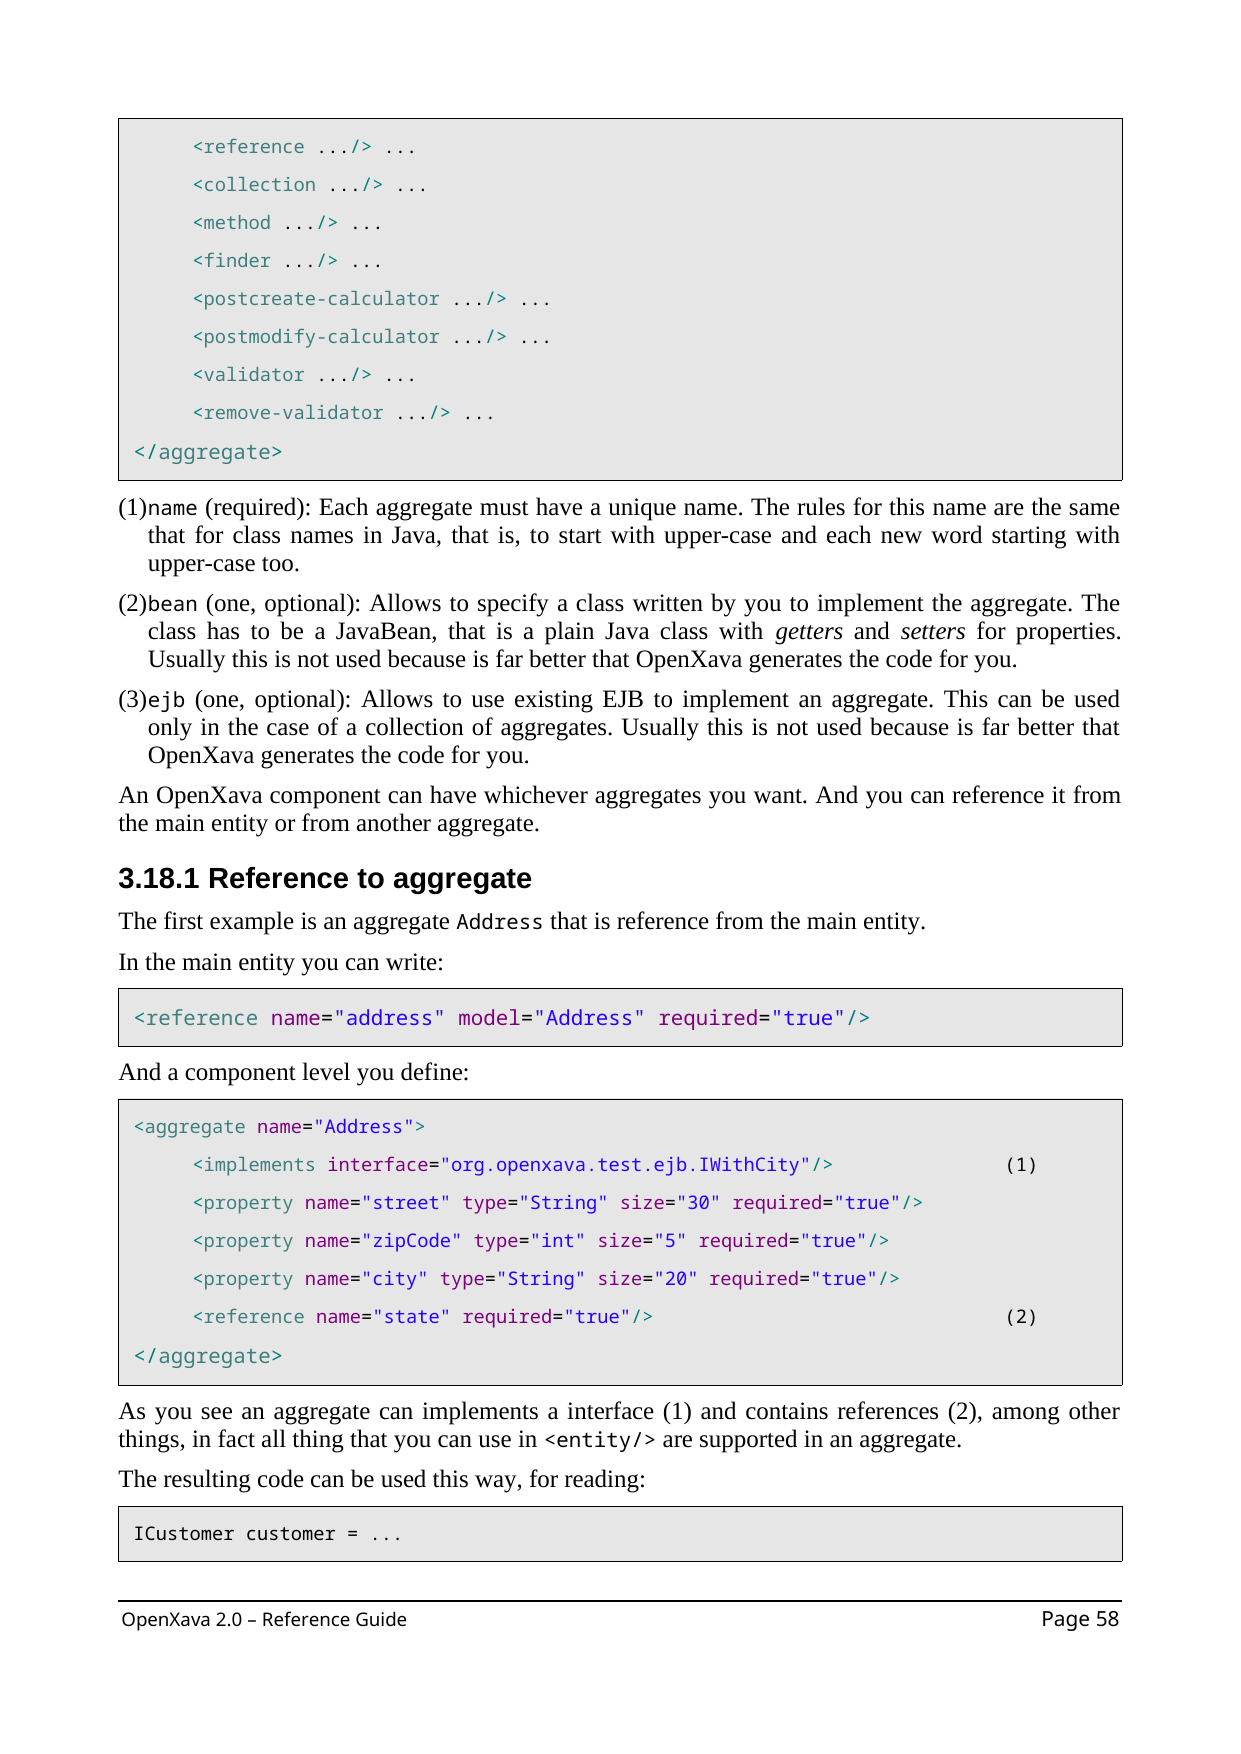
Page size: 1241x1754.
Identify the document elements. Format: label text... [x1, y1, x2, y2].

text <reference name="state" required="true"/> (2) [119, 1289, 1122, 1327]
text An OpenXava component can have whichever aggregates you want. And you can reference it from the main entity or from another aggregate. [118, 781, 1122, 837]
text ICustomer customer = ... [119, 1507, 1122, 1561]
text <implements interface="org.openxava.test.ejb.IWithCity"/> (1) [119, 1137, 1122, 1174]
text <property name="street" type="String" size="30" required="true"/> [119, 1174, 1122, 1213]
list ejb (one, optional): Allows to use existing EJB to implement an aggregate. This can be used only in the case of a collection of aggregates. Usually this is not used because is far better that OpenXava generates the code for you. [118, 685, 1122, 769]
text <property name="zipCode" type="int" size="5" required="true"/> [119, 1213, 1122, 1251]
text The resulting code can be used this way, for reading: [118, 1466, 1122, 1493]
text <reference name="address" model="Address" required="true"/> [119, 989, 1122, 1046]
text <property name="city" type="String" size="20" required="true"/> [119, 1251, 1122, 1289]
text <reference .../> ... [119, 119, 1122, 156]
text The first example is an aggregate Address that is reference from the main entity. [118, 907, 1122, 935]
subtitle Reference to aggregate [118, 862, 1122, 894]
text And a component level you define: [118, 1058, 1122, 1086]
list bean (one, optional): Allows to specify a class written by you to implement the aggregate. The class has to be a JavaBean, that is a plain Java class with getters and setters for properties. Usually this is not used because is far better that OpenXava generates the code for you. [118, 589, 1122, 673]
text <method .../> ... [119, 194, 1122, 232]
text <collection .../> ... [119, 156, 1122, 194]
list name (required): Each aggregate must have a unique name. The rules for this name are the same that for class names in Java, that is, to start with upper-case and each new word starting with upper-case too. [118, 493, 1122, 576]
text <postmodify-calculator .../> ... [119, 308, 1122, 346]
text <validator .../> ... [119, 346, 1122, 384]
text </aggregate> [119, 1327, 1122, 1385]
text <remove-validator .../> ... [119, 384, 1122, 422]
text <postcreate-calculator .../> ... [119, 270, 1122, 308]
text In the main entity you can write: [118, 948, 1122, 975]
text <finder .../> ... [119, 232, 1122, 270]
text </aggregate> [119, 422, 1122, 480]
text <aggregate name="Address"> [119, 1100, 1122, 1137]
text As you see an aggregate can implements a interface (1) and contains references (2), among other things, in fact all thing that you can use in <entity/> are supported in an aggregate. [118, 1397, 1122, 1453]
